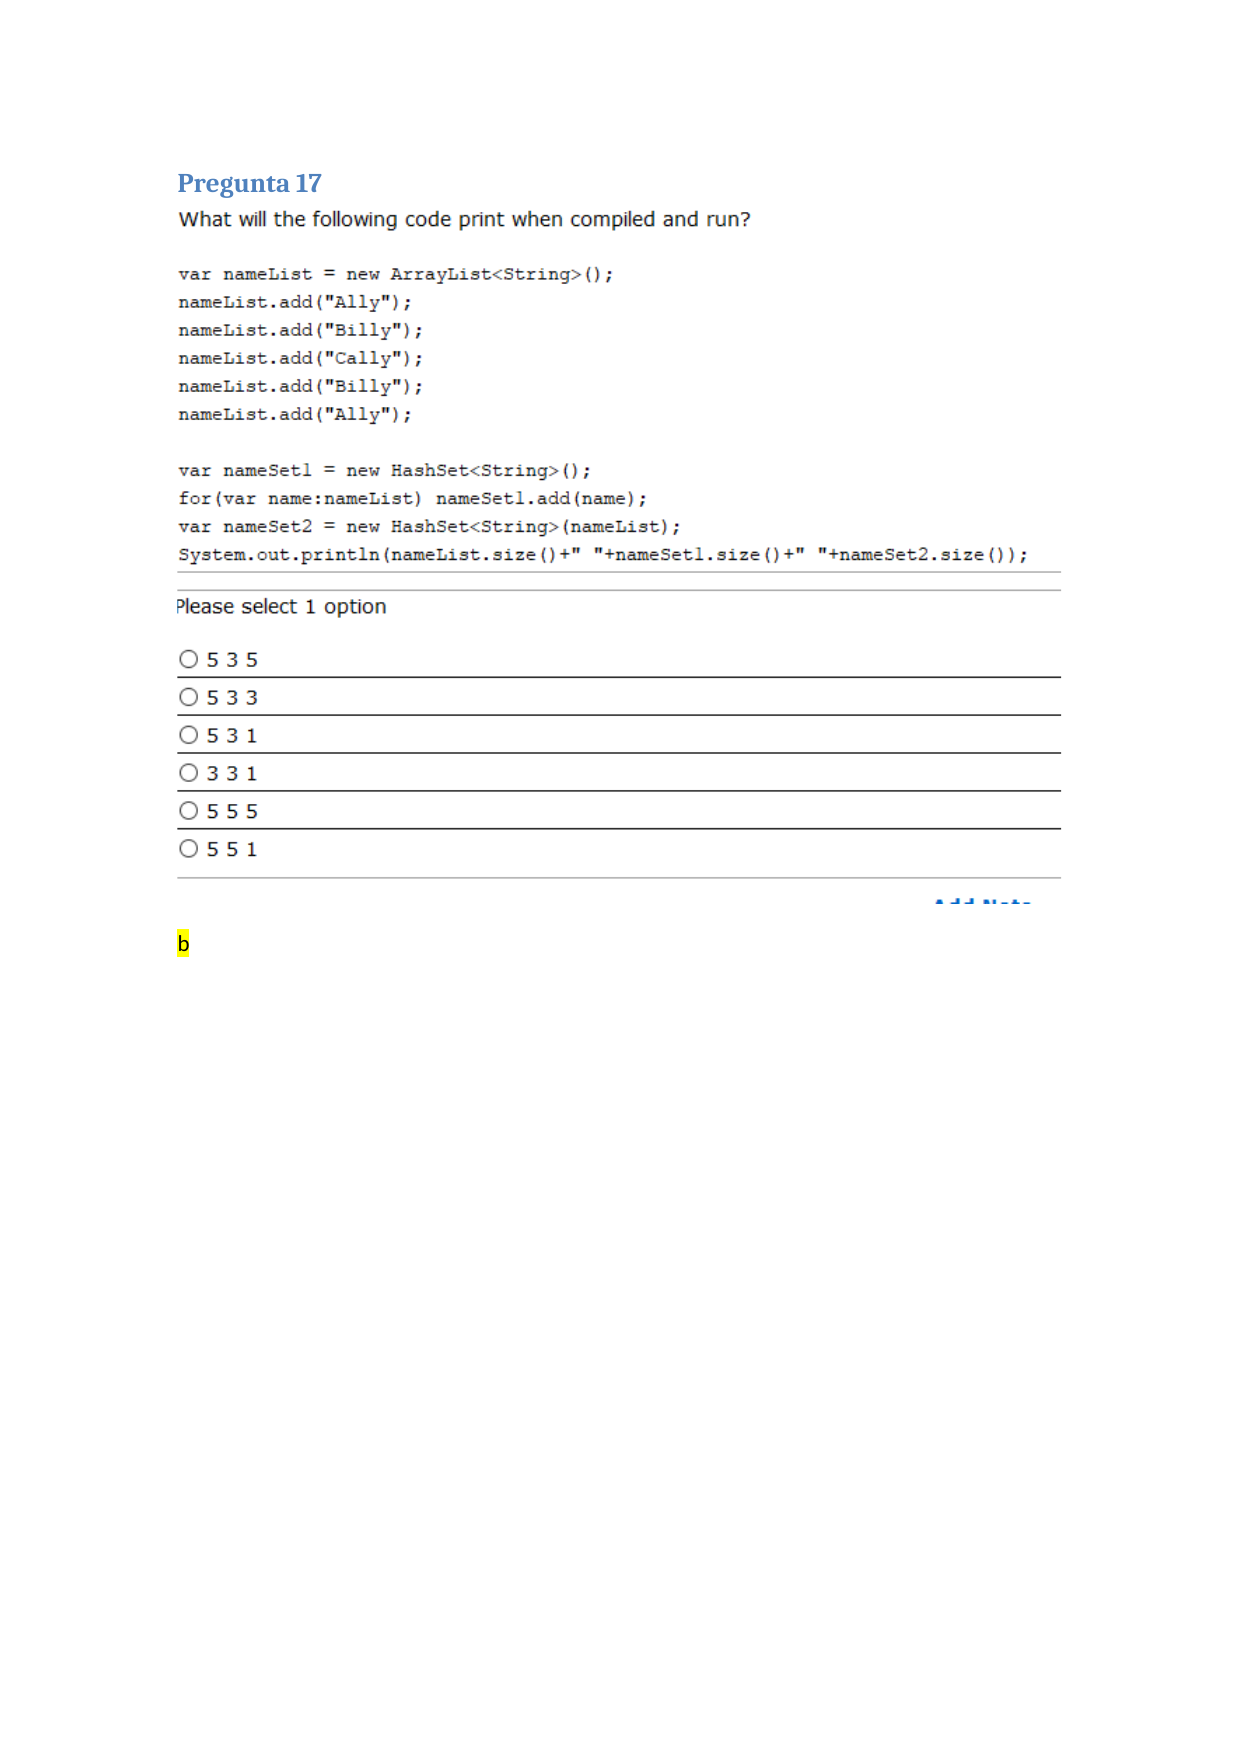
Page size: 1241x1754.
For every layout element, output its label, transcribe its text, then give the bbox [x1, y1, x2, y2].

text b [177, 929, 1063, 957]
picture [177, 204, 1062, 904]
subtitle Pregunta 17 [177, 168, 1063, 199]
